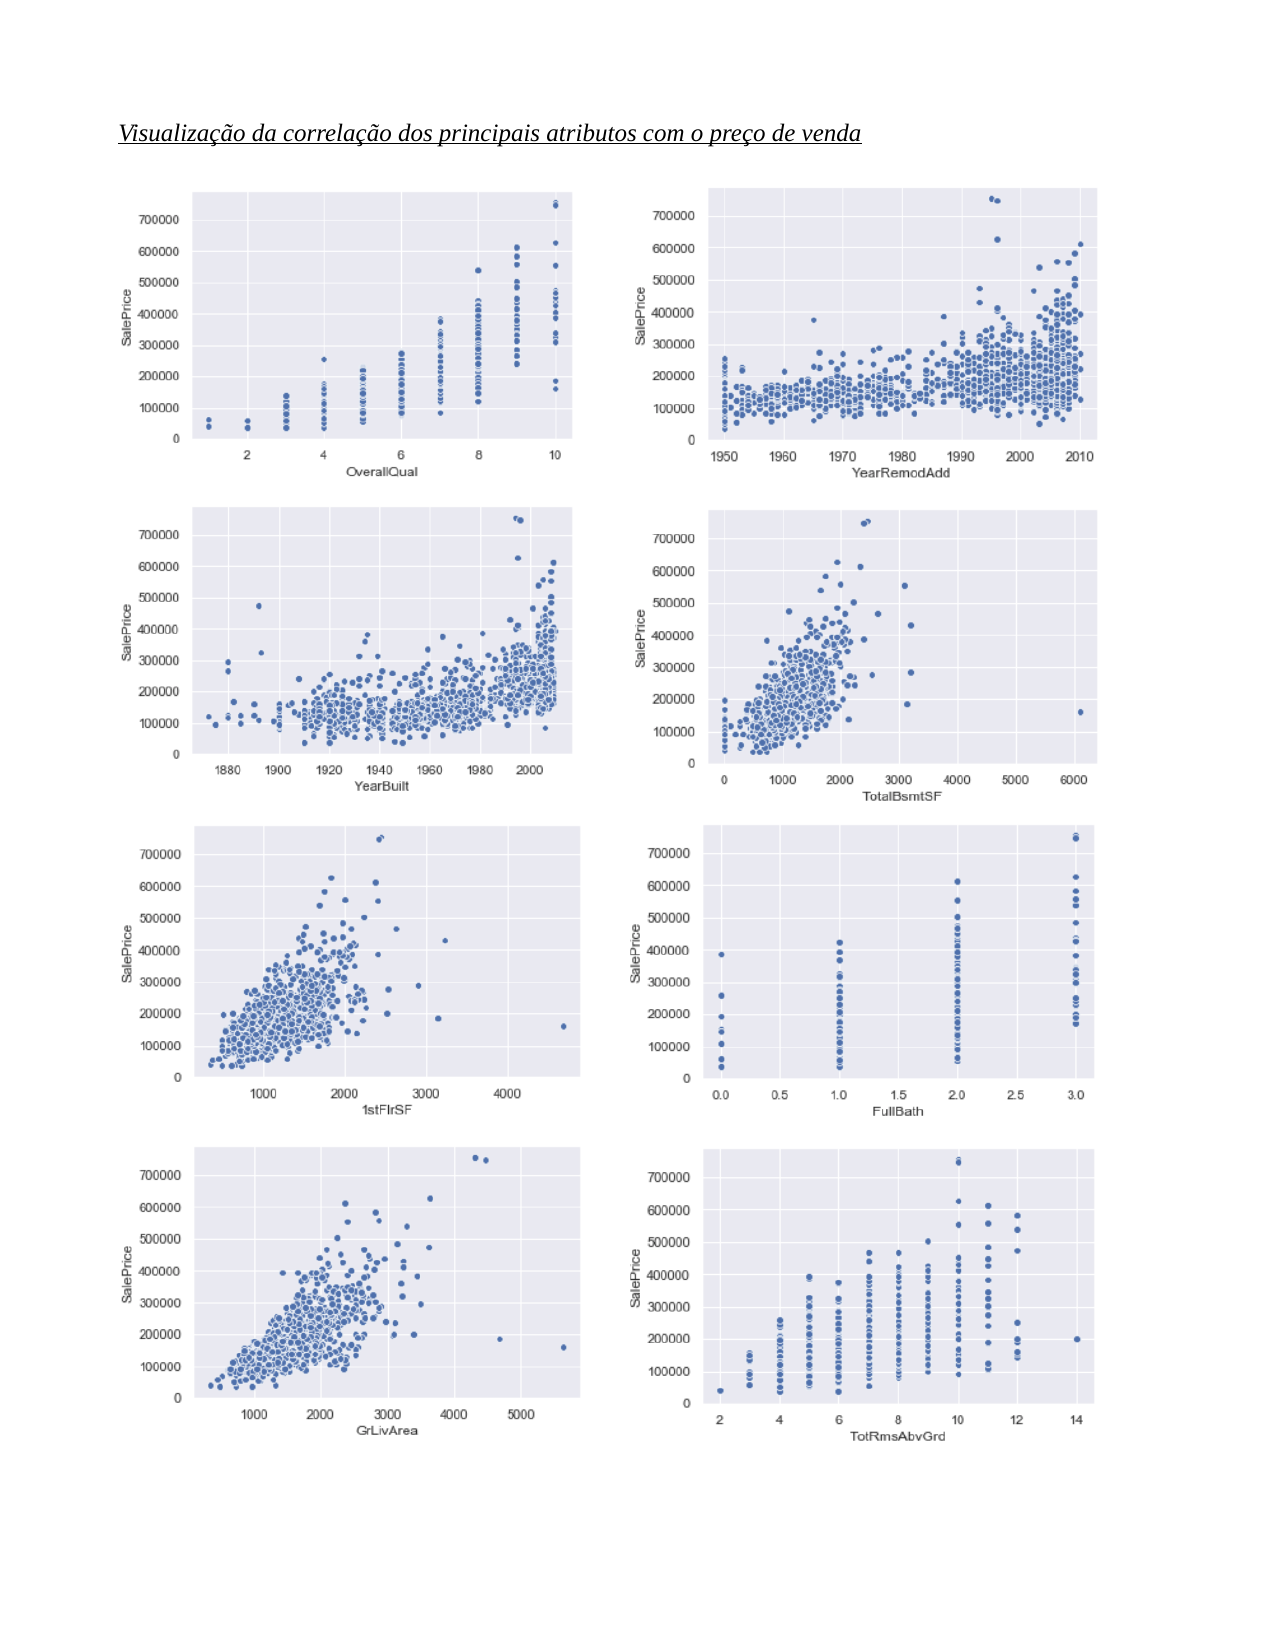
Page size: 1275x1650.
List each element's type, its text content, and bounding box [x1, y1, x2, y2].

picture [113, 178, 588, 803]
picture [615, 815, 1102, 1451]
subtitle Visualização da correlação dos principais atributos com o preço de venda [118, 118, 1157, 147]
picture [621, 174, 1109, 809]
picture [105, 810, 590, 1446]
